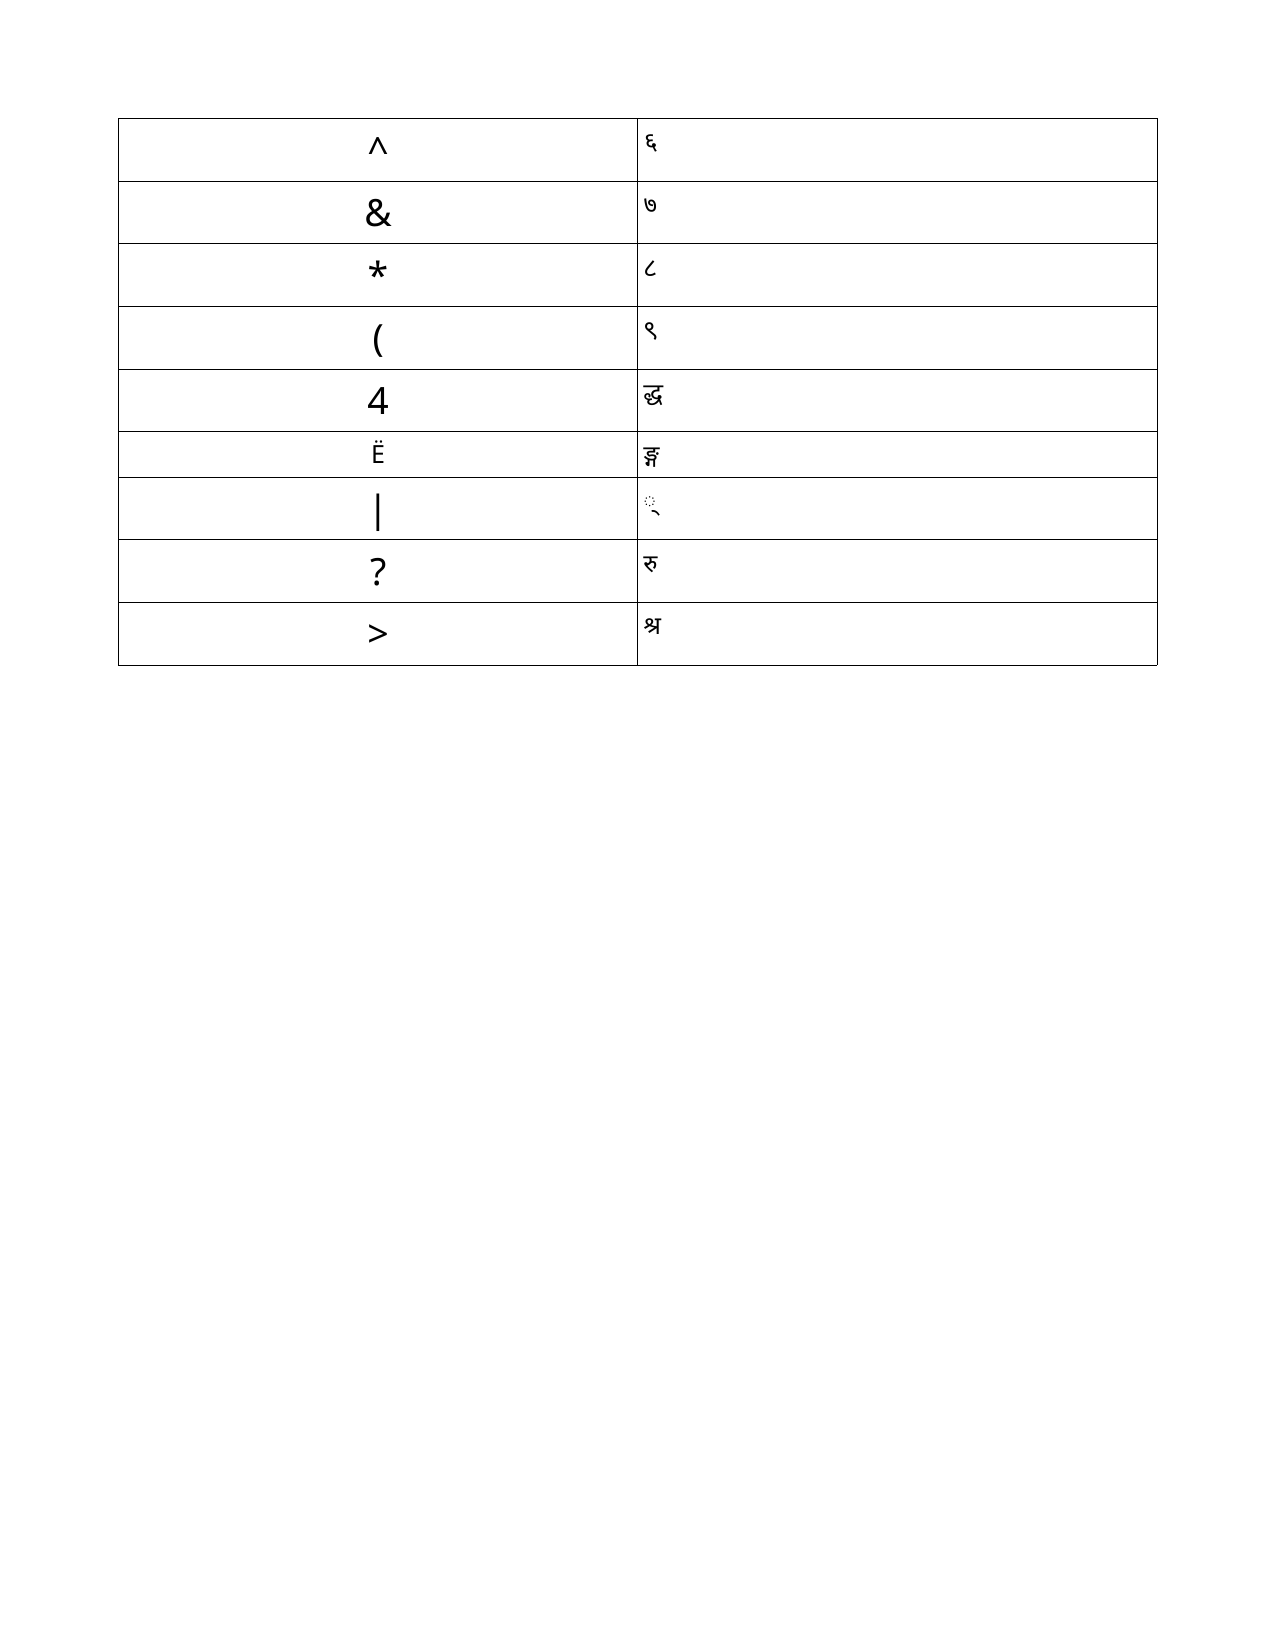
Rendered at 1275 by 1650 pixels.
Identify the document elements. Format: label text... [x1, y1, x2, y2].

table_cell ७ [638, 182, 1157, 243]
table_cell | [119, 478, 637, 539]
table_cell ( [119, 307, 637, 368]
table_cell * [119, 244, 637, 306]
table_cell ? [119, 540, 637, 602]
table_cell ६ [638, 119, 1157, 181]
table_cell > [119, 603, 637, 664]
table_cell ङ्ग [638, 432, 1157, 477]
table_cell ८ [638, 244, 1157, 306]
table_cell श्र [638, 603, 1157, 664]
table_cell ९ [638, 307, 1157, 368]
table_cell ^ [119, 119, 637, 181]
table_cell द्ध [638, 370, 1157, 431]
table_cell ् [638, 478, 1157, 539]
table_cell रु [638, 540, 1157, 602]
table_cell Ë [119, 432, 637, 477]
table_cell 4 [119, 370, 637, 431]
table_cell & [119, 182, 637, 243]
